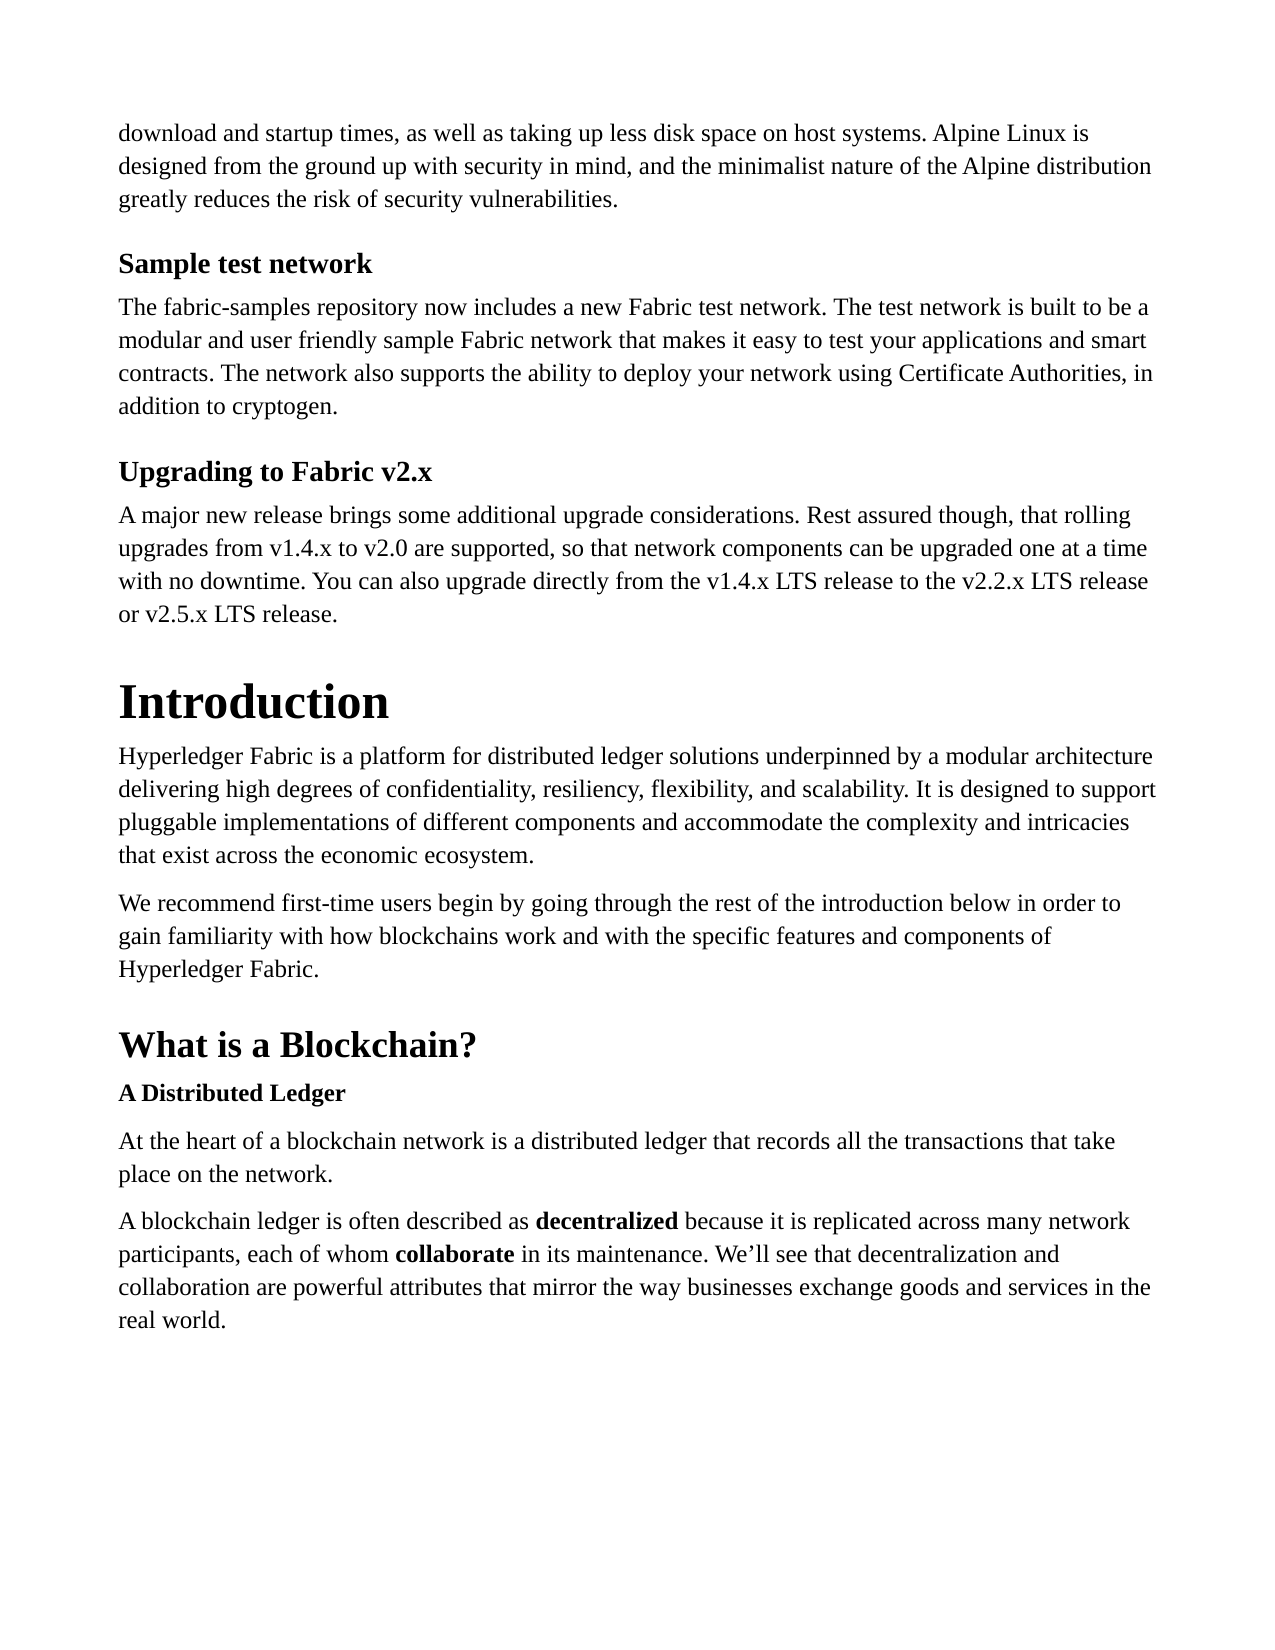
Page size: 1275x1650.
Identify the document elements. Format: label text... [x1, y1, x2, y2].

text The fabric-samples repository now includes a new Fabric test network. The test network is built to be a modular and user friendly sample Fabric network that makes it easy to test your applications and smart contracts. The network also supports the ability to deploy your network using Certificate Authorities, in addition to cryptogen. [118, 292, 1157, 420]
subtitle What is a Blockchain? [118, 1022, 1157, 1066]
subtitle Upgrading to Fabric v2.x [118, 454, 1157, 487]
text At the heart of a blockchain network is a distributed ledger that records all the transactions that take place on the network. [118, 1126, 1157, 1187]
text A Distributed Ledger [118, 1078, 1157, 1107]
text A major new release brings some additional upgrade considerations. Rest assured though, that rolling upgrades from v1.4.x to v2.0 are supported, so that network components can be upgraded one at a time with no downtime. You can also upgrade directly from the v1.4.x LTS release to the v2.2.x LTS release or v2.5.x LTS release. [118, 500, 1157, 627]
subtitle Introduction [118, 671, 1157, 729]
subtitle Sample test network [118, 246, 1157, 280]
text We recommend first-time users begin by going through the rest of the introduction below in order to gain familiarity with how blockchains work and with the specific features and components of Hyperledger Fabric. [118, 888, 1157, 983]
text A blockchain ledger is often described as decentralized because it is replicated across many network participants, each of whom collaborate in its maintenance. We’ll see that decentralization and collaboration are powerful attributes that mirror the way businesses exchange goods and services in the real world. [118, 1206, 1157, 1334]
text Hyperledger Fabric is a platform for distributed ledger solutions underpinned by a modular architecture delivering high degrees of confidentiality, resiliency, flexibility, and scalability. It is designed to support pluggable implementations of different components and accommodate the complexity and intricacies that exist across the economic ecosystem. [118, 741, 1157, 869]
text download and startup times, as well as taking up less disk space on host systems. Alpine Linux is designed from the ground up with security in mind, and the minimalist nature of the Alpine distribution greatly reduces the risk of security vulnerabilities. [118, 118, 1157, 213]
